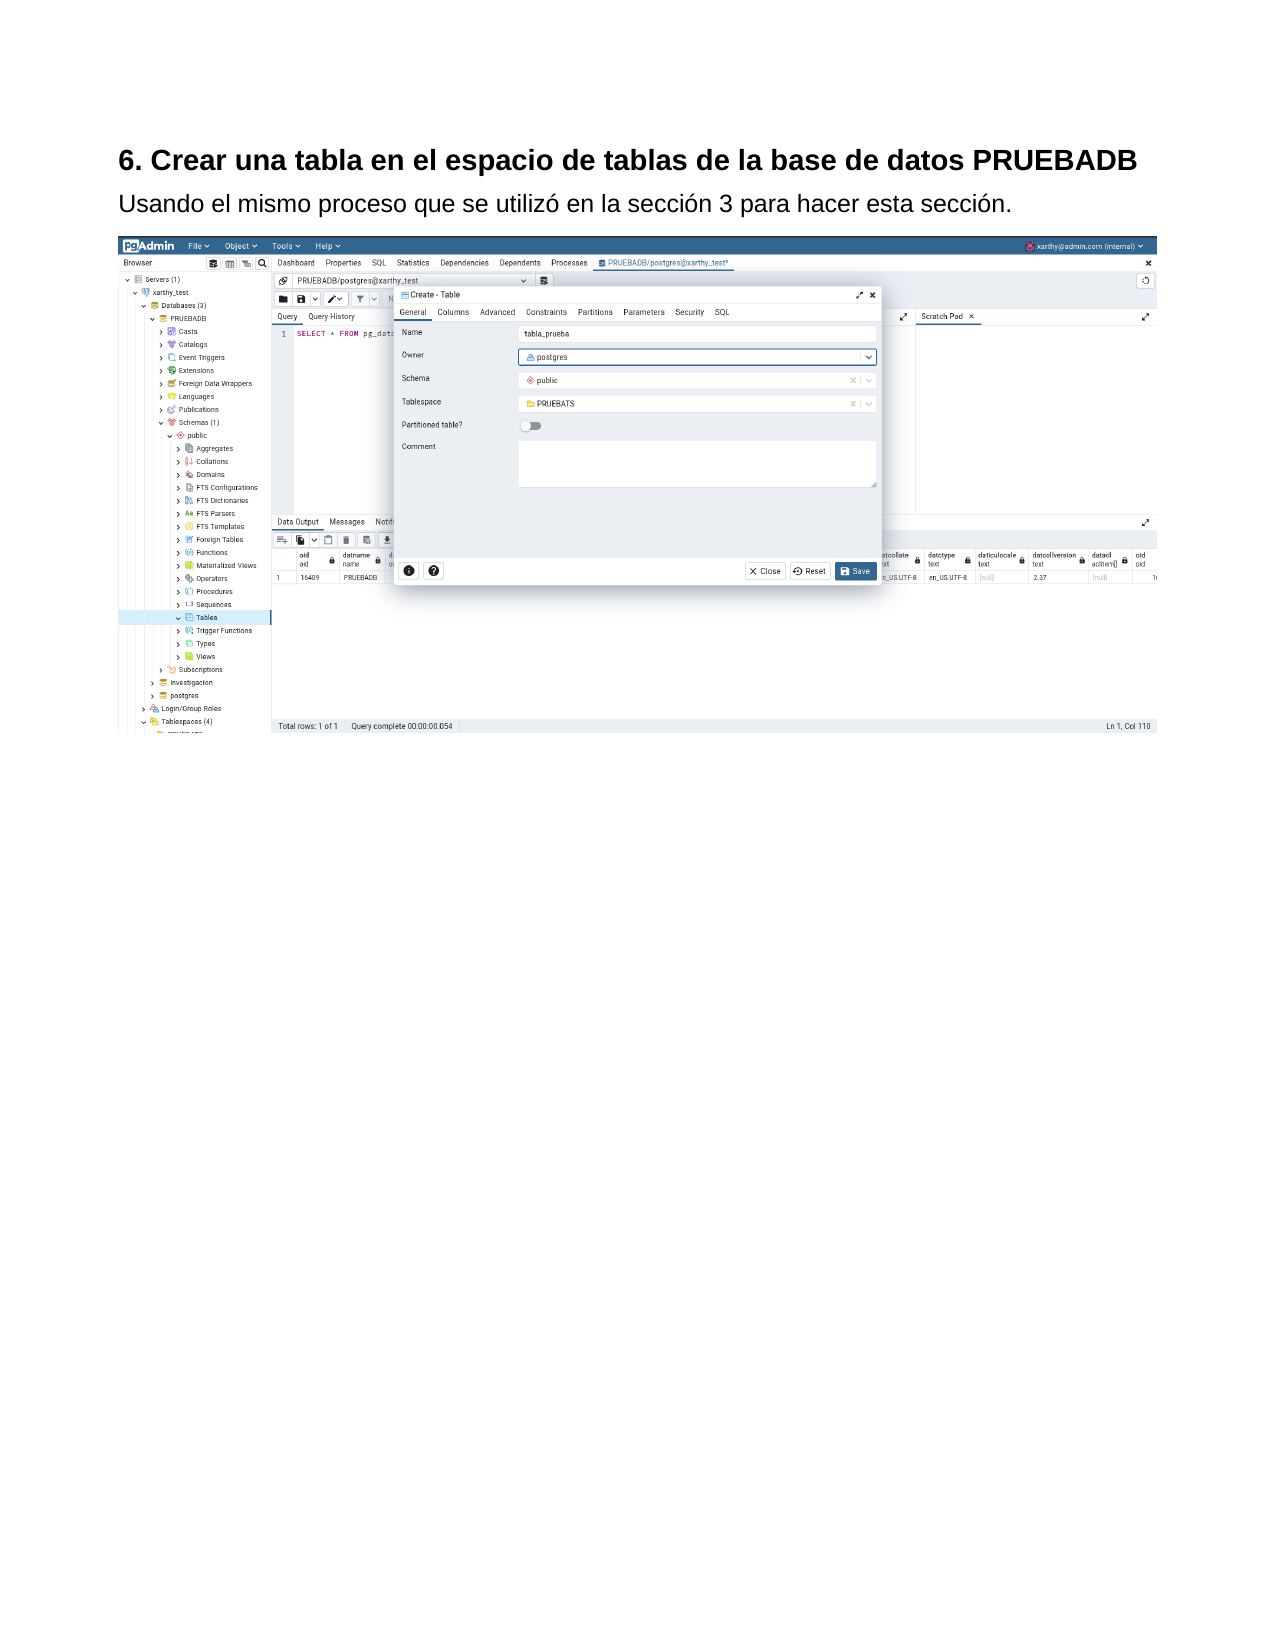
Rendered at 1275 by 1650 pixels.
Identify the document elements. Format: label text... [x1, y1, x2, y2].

subtitle 6. Crear una tabla en el espacio de tablas de la base de datos PRUEBADB [118, 143, 1157, 177]
text Usando el mismo proceso que se utilizó en la sección 3 para hacer esta sección. [118, 189, 1157, 218]
picture [118, 236, 1157, 733]
